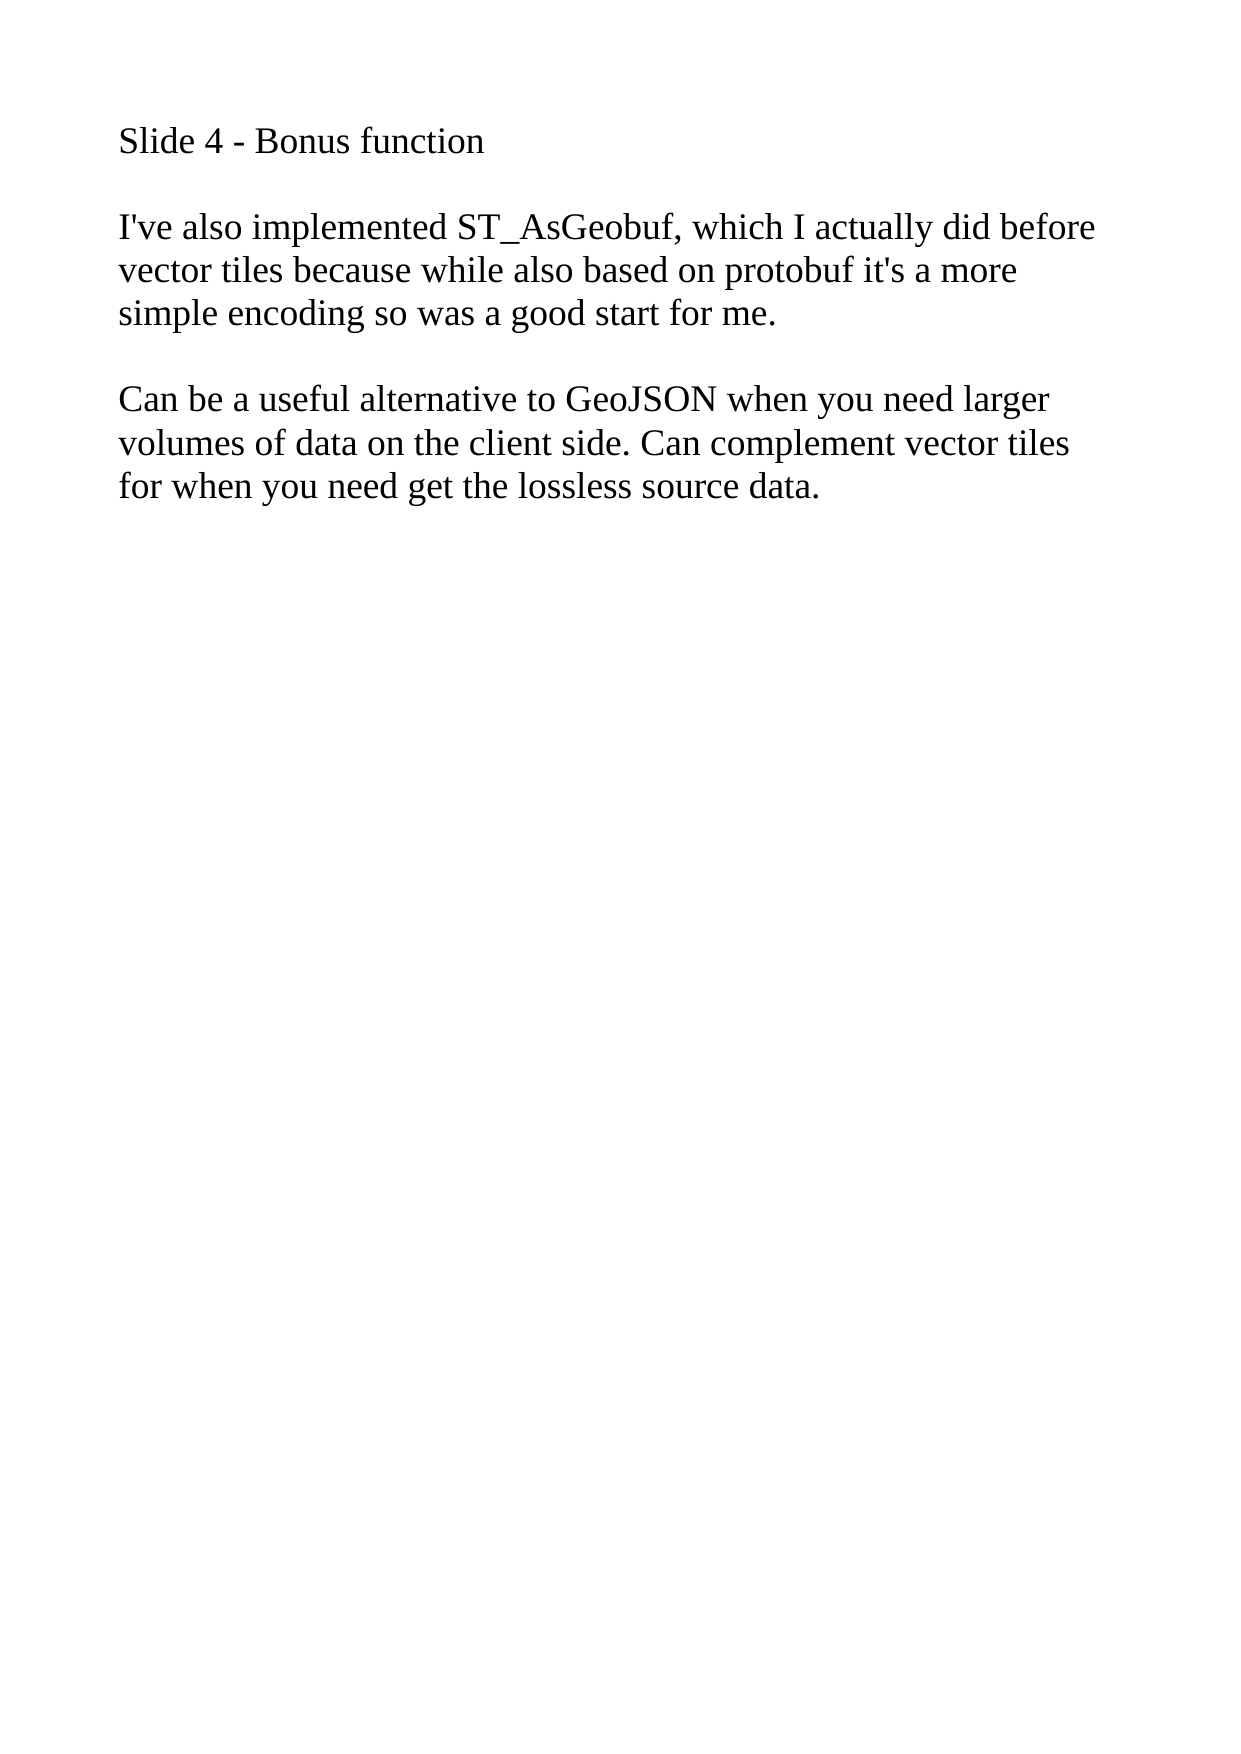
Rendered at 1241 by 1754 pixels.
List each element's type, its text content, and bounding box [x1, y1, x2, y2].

text Slide 4 - Bonus function [118, 118, 1122, 161]
text Can be a useful alternative to GeoJSON when you need larger volumes of data on the client side. Can complement vector tiles for when you need get the lossless source data. [118, 377, 1122, 506]
text I've also implemented ST_AsGeobuf, which I actually did before vector tiles because while also based on protobuf it's a more simple encoding so was a good start for me. [118, 204, 1122, 334]
